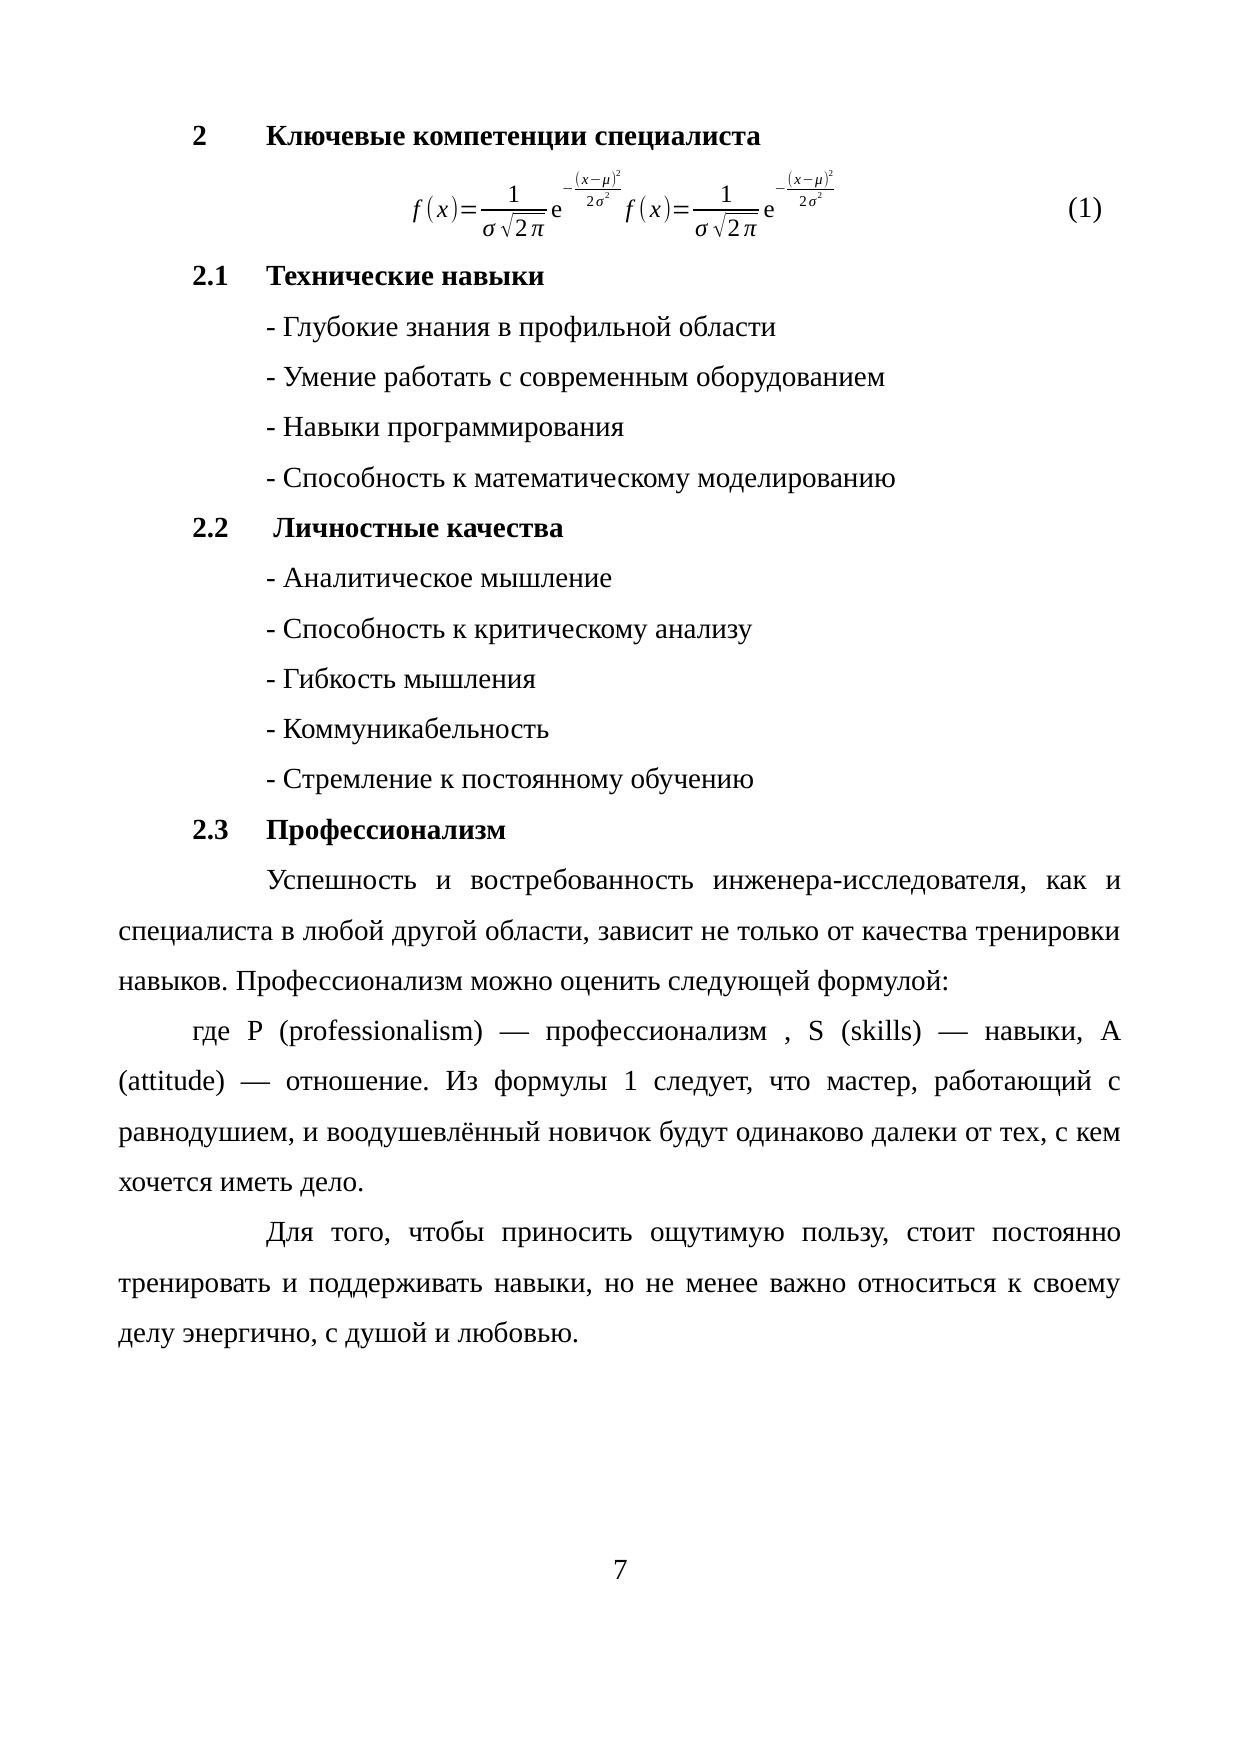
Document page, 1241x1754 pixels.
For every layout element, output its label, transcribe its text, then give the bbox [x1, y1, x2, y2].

subtitle Технические навыки [118, 258, 1122, 292]
text - Способность к критическому анализу [118, 611, 1122, 644]
subtitle Личностные качества [118, 510, 1122, 544]
text - Стремление к постоянному обучению [118, 762, 1122, 795]
text - Гибкость мышления [118, 661, 1122, 694]
text (1) [118, 168, 1122, 242]
text - Коммуникабельность [118, 711, 1122, 745]
text - Способность к математическому моделированию [118, 460, 1122, 493]
text где P (professionalism) — профессионализм , S (skills) — навыки, A (attitude) — отношение. Из формулы 1 следует, что мастер, работающий с равнодушием, и воодушевлённый новичок будут одинаково далеки от тех, с кем хочется иметь дело. [118, 1013, 1122, 1198]
text Для того, чтобы приносить ощутимую пользу, стоит постоянно тренировать и поддерживать навыки, но не менее важно относиться к своему делу энергично, с душой и любовью. [118, 1214, 1122, 1349]
text - Глубокие знания в профильной области [118, 309, 1122, 342]
text - Аналитическое мышление [118, 560, 1122, 594]
text Успешность и востребованность инженера-исследователя, как и специалиста в любой другой области, зависит не только от качества тренировки навыков. Профессионализм можно оценить следующей формулой: [118, 862, 1122, 996]
text - Умение работать с современным оборудованием [118, 359, 1122, 393]
text - Навыки программирования [118, 409, 1122, 443]
subtitle Ключевые компетенции специалиста [118, 118, 1122, 152]
subtitle Профессионализм [118, 812, 1122, 846]
